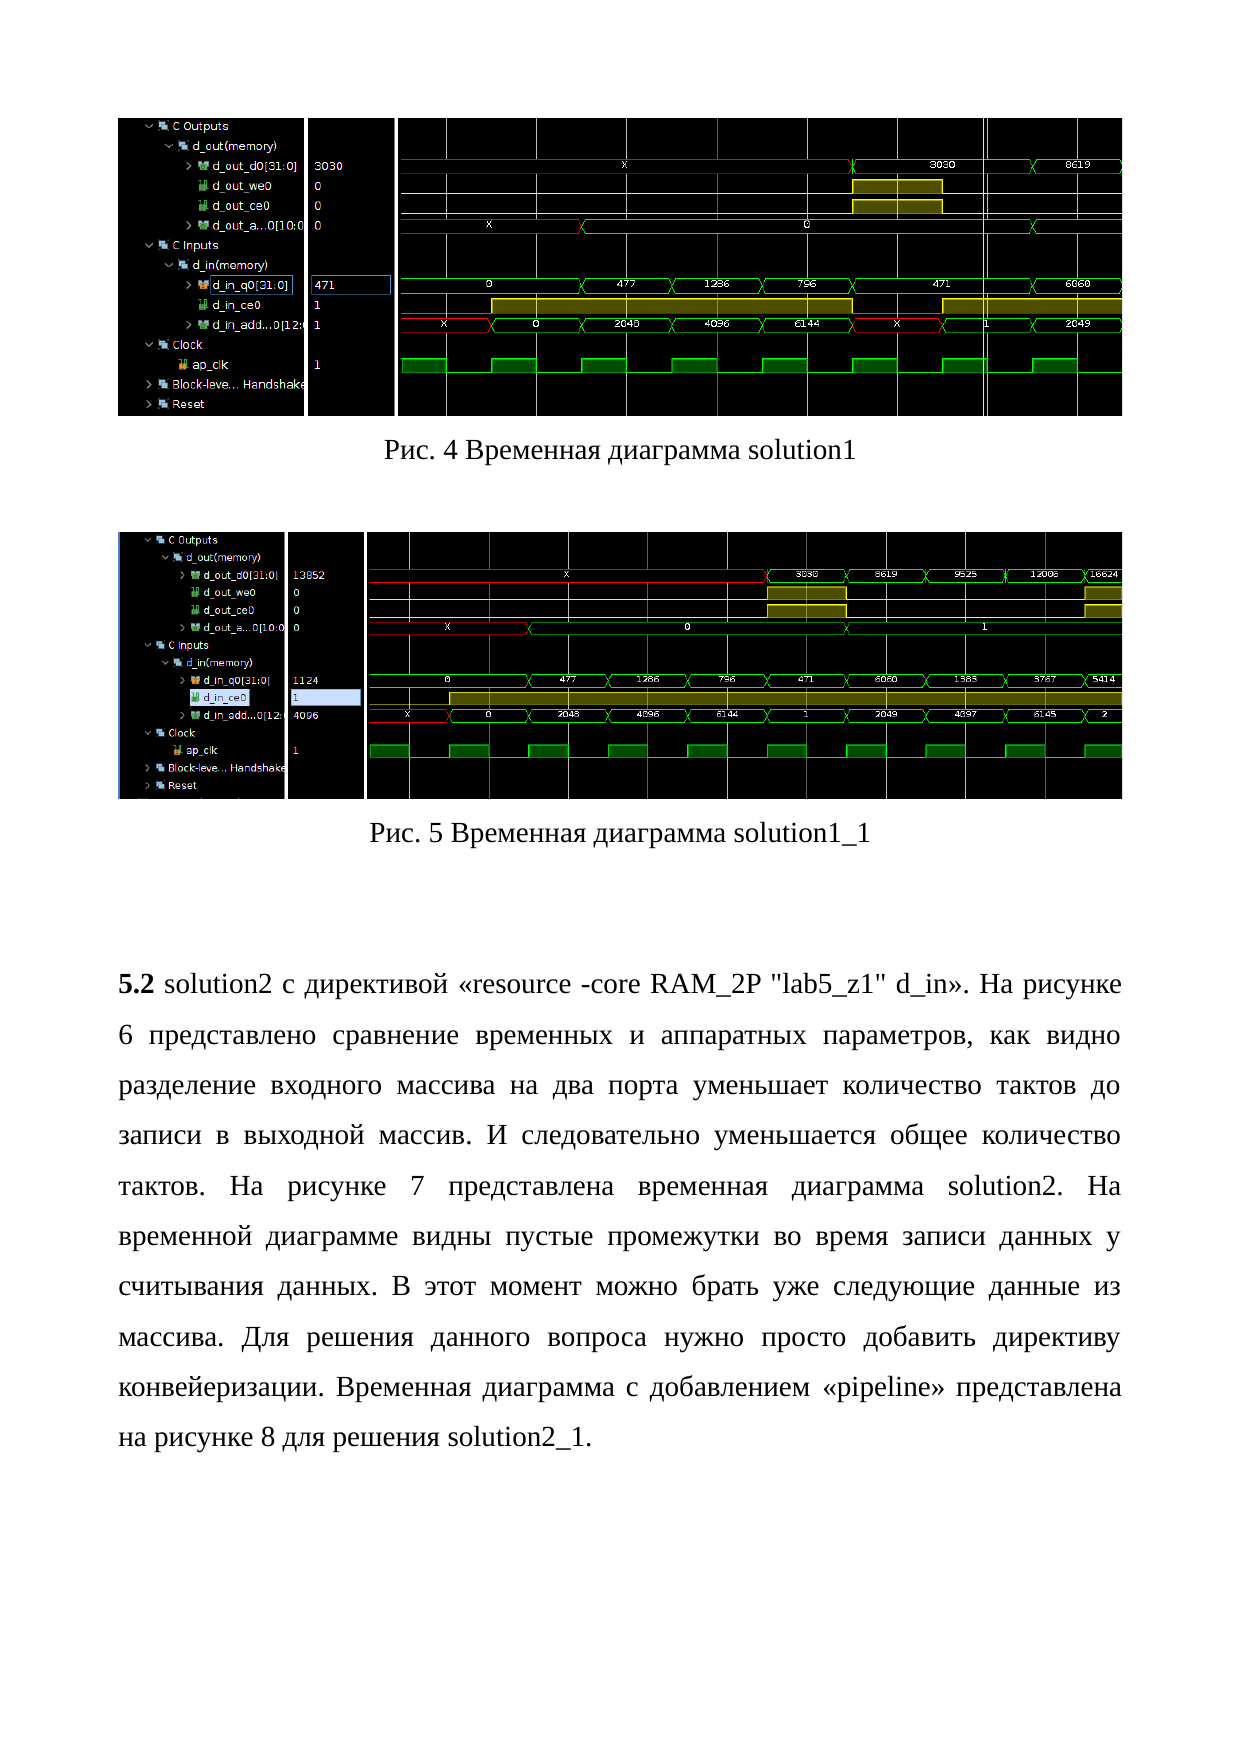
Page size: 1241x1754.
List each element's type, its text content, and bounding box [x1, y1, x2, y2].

picture [118, 532, 1123, 799]
picture [118, 118, 1123, 416]
text 5.2 solution2 с директивой «resource -core RAM_2P "lab5_z1" d_in». На рисунке 6 представлено сравнение временных и аппаратных параметров, как видно разделение входного массива на два порта уменьшает количество тактов до записи в выходной массив. И следовательно уменьшается общее количество тактов. На рисунке 7 представлена временная диаграмма solution2. На временной диаграмме видны пустые промежутки во время записи данных у считывания данных. В этот момент можно брать уже следующие данные из массива. Для решения данного вопроса нужно просто добавить директиву конвейеризации. Временная диаграмма с добавлением «pipeline» представлена на рисунке 8 для решения solution2_1. [118, 966, 1122, 1453]
text Рис. 4 Временная диаграмма solution1 [118, 416, 1122, 466]
text Рис. 5 Временная диаграмма solution1_1 [118, 799, 1122, 849]
